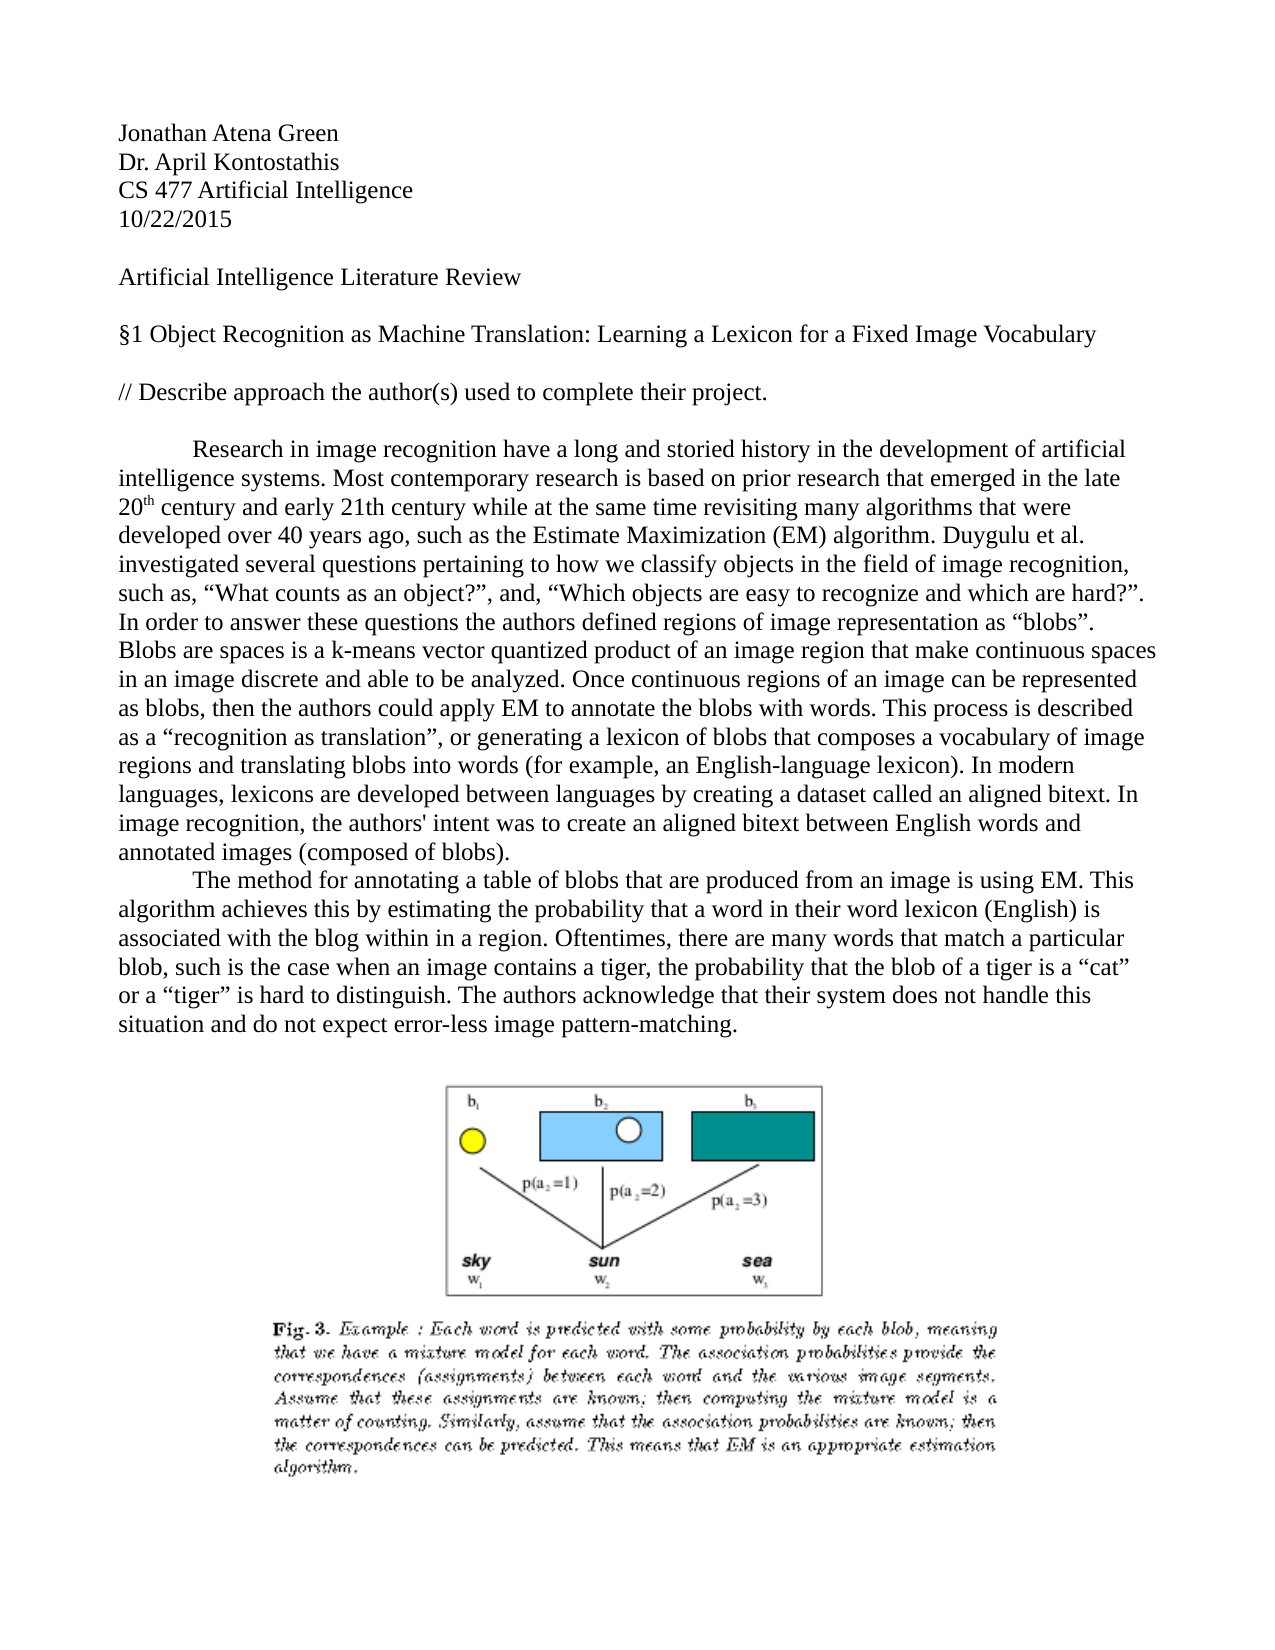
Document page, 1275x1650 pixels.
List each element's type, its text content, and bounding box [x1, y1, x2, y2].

text 10/22/2015 [118, 204, 1157, 233]
text Jonathan Atena Green [118, 118, 1157, 147]
text §1 Object Recognition as Machine Translation: Learning a Lexicon for a Fixed Image Vocabulary [118, 319, 1157, 348]
text // Describe approach the author(s) used to complete their project. [118, 377, 1157, 406]
text CS 477 Artificial Intelligence [118, 176, 1157, 204]
text The method for annotating a table of blobs that are produced from an image is using EM. This algorithm achieves this by estimating the probability that a word in their word lexicon (English) is associated with the blog within in a region. Oftentimes, there are many words that match a particular blob, such is the case when an image contains a tiger, the probability that the blob of a tiger is a “cat” or a “tiger” is hard to distinguish. The authors acknowledge that their system does not handle this situation and do not expect error-less image pattern-matching. [118, 866, 1157, 1038]
text Artificial Intelligence Literature Review [118, 262, 1157, 291]
text Research in image recognition have a long and storied history in the development of artificial intelligence systems. Most contemporary research is based on prior research that emerged in the late 20th century and early 21th century while at the same time revisiting many algorithms that were developed over 40 years ago, such as the Estimate Maximization (EM) algorithm. Duygulu et al. investigated several questions pertaining to how we classify objects in the field of image recognition, such as, “What counts as an object?”, and, “Which objects are easy to recognize and which are hard?”. In order to answer these questions the authors defined regions of image representation as “blobs”. Blobs are spaces is a k-means vector quantized product of an image region that make continuous spaces in an image discrete and able to be analyzed. Once continuous regions of an image can be represented as blobs, then the authors could apply EM to annotate the blobs with words. This process is described as a “recognition as translation”, or generating a lexicon of blobs that composes a vocabulary of image regions and translating blobs into words (for example, an English-language lexicon). In modern languages, lexicons are developed between languages by creating a dataset called an aligned bitext. In image recognition, the authors' intent was to create an aligned bitext between English words and annotated images (composed of blobs). [118, 434, 1157, 866]
text Dr. April Kontostathis [118, 147, 1157, 176]
picture [240, 1066, 1036, 1502]
